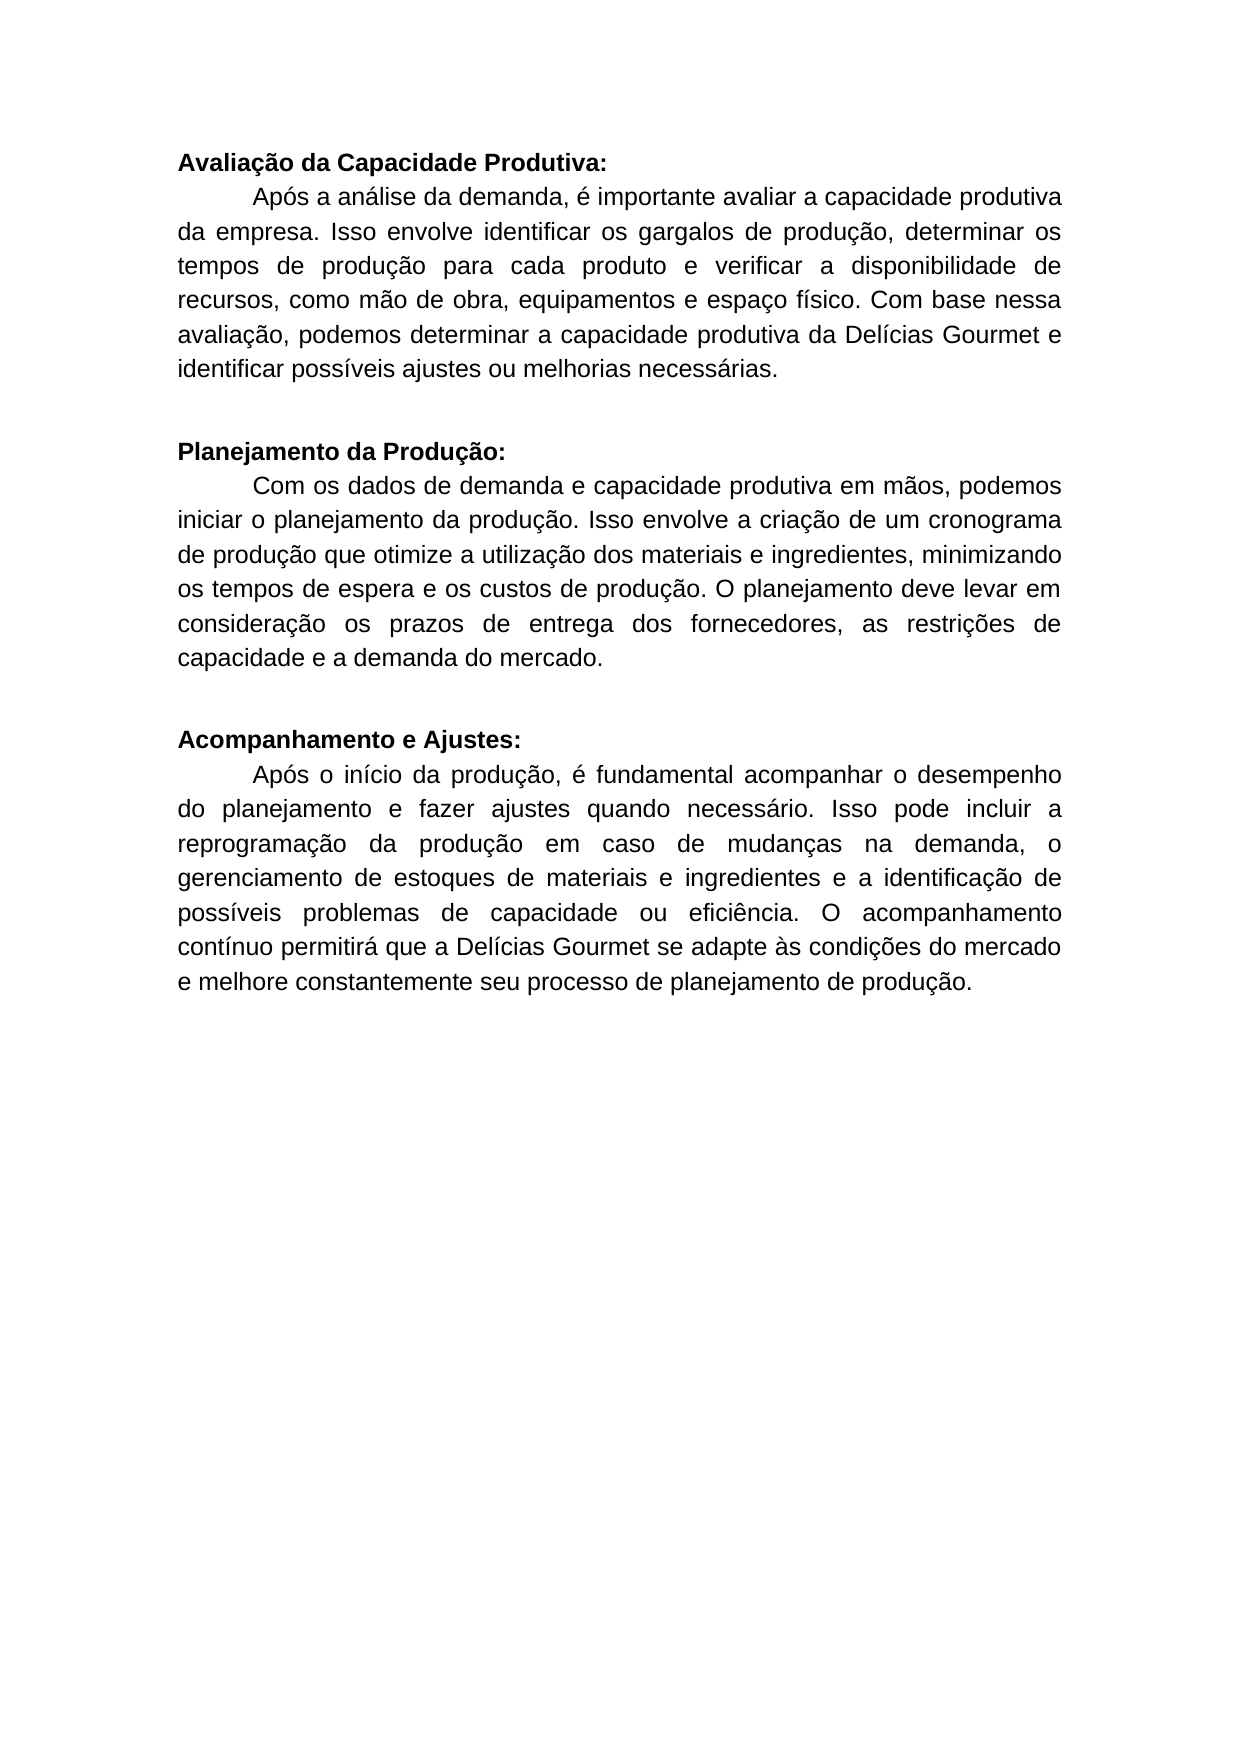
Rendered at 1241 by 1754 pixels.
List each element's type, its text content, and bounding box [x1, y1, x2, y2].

text Após a análise da demanda, é importante avaliar a capacidade produtiva da empresa. Isso envolve identificar os gargalos de produção, determinar os tempos de produção para cada produto e verificar a disponibilidade de recursos, como mão de obra, equipamentos e espaço físico. Com base nessa avaliação, podemos determinar a capacidade produtiva da Delícias Gourmet e identificar possíveis ajustes ou melhorias necessárias. [177, 182, 1063, 383]
text Planejamento da Produção: [177, 437, 1063, 465]
text Com os dados de demanda e capacidade produtiva em mãos, podemos iniciar o planejamento da produção. Isso envolve a criação de um cronograma de produção que otimize a utilização dos materiais e ingredientes, minimizando os tempos de espera e os custos de produção. O planejamento deve levar em consideração os prazos de entrega dos fornecedores, as restrições de capacidade e a demanda do mercado. [177, 471, 1063, 672]
text Acompanhamento e Ajustes: [177, 726, 1063, 754]
text Avaliação da Capacidade Produtiva: [177, 148, 1063, 176]
text Após o início da produção, é fundamental acompanhar o desempenho do planejamento e fazer ajustes quando necessário. Isso pode incluir a reprogramação da produção em caso de mudanças na demanda, o gerenciamento de estoques de materiais e ingredientes e a identificação de possíveis problemas de capacidade ou eficiência. O acompanhamento contínuo permitirá que a Delícias Gourmet se adapte às condições do mercado e melhore constantemente seu processo de planejamento de produção. [177, 760, 1063, 996]
